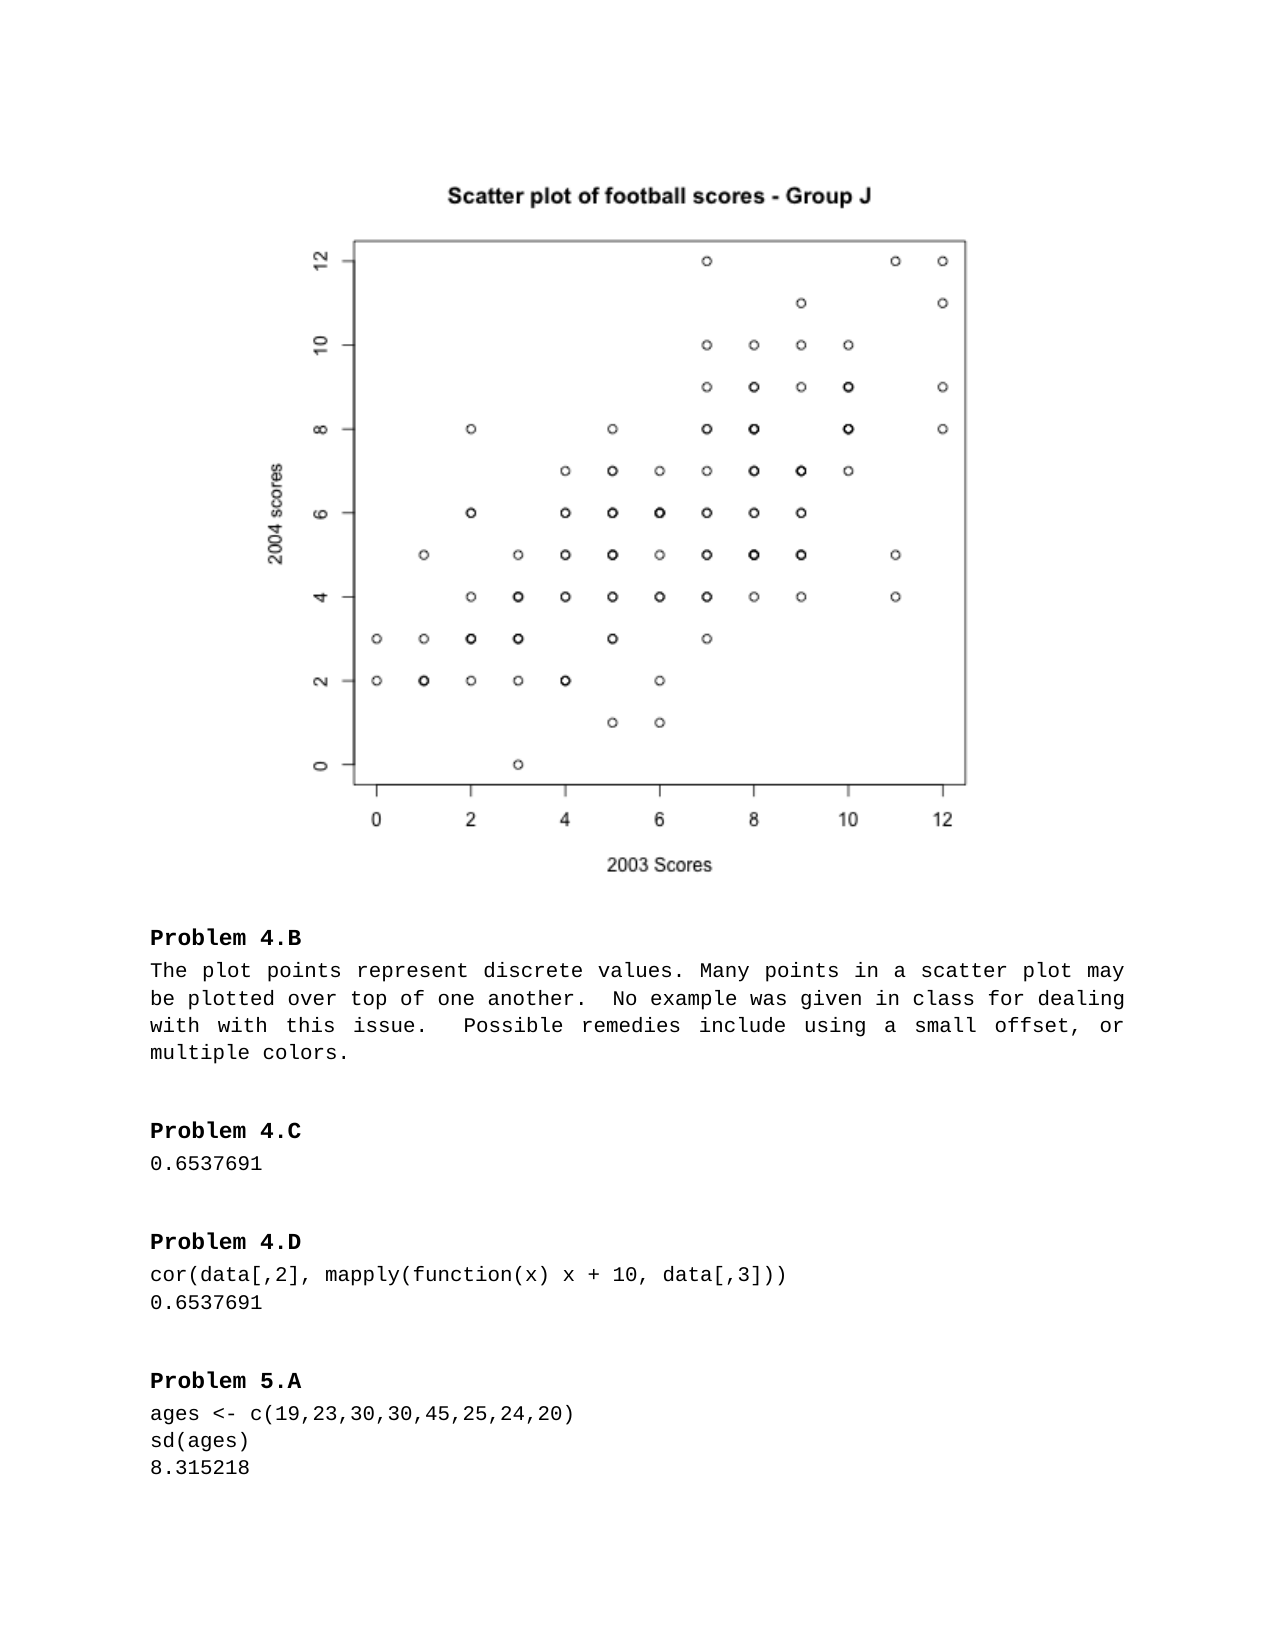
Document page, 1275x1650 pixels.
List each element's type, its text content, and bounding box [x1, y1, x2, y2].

text sd(ages) [150, 1430, 1125, 1454]
text The plot points represent discrete values. Many points in a scatter plot may be plotted over top of one another. No example was given in class for dealing with with this issue. Possible remedies include using a small offset, or multiple colors. [150, 960, 1125, 1066]
text 0.6537691 [150, 1292, 1125, 1315]
text 8.315218 [150, 1457, 1125, 1481]
picture [262, 150, 1013, 900]
subtitle Problem 4.D [150, 1231, 1125, 1256]
text cor(data[,2], mapply(function(x) x + 10, data[,3])) [150, 1264, 1125, 1288]
text ages <- c(19,23,30,30,45,25,24,20) [150, 1403, 1125, 1427]
subtitle Problem 4.B [150, 926, 1125, 952]
subtitle Problem 5.A [150, 1369, 1125, 1395]
text 0.6537691 [150, 1153, 1125, 1177]
subtitle Problem 4.C [150, 1119, 1125, 1145]
